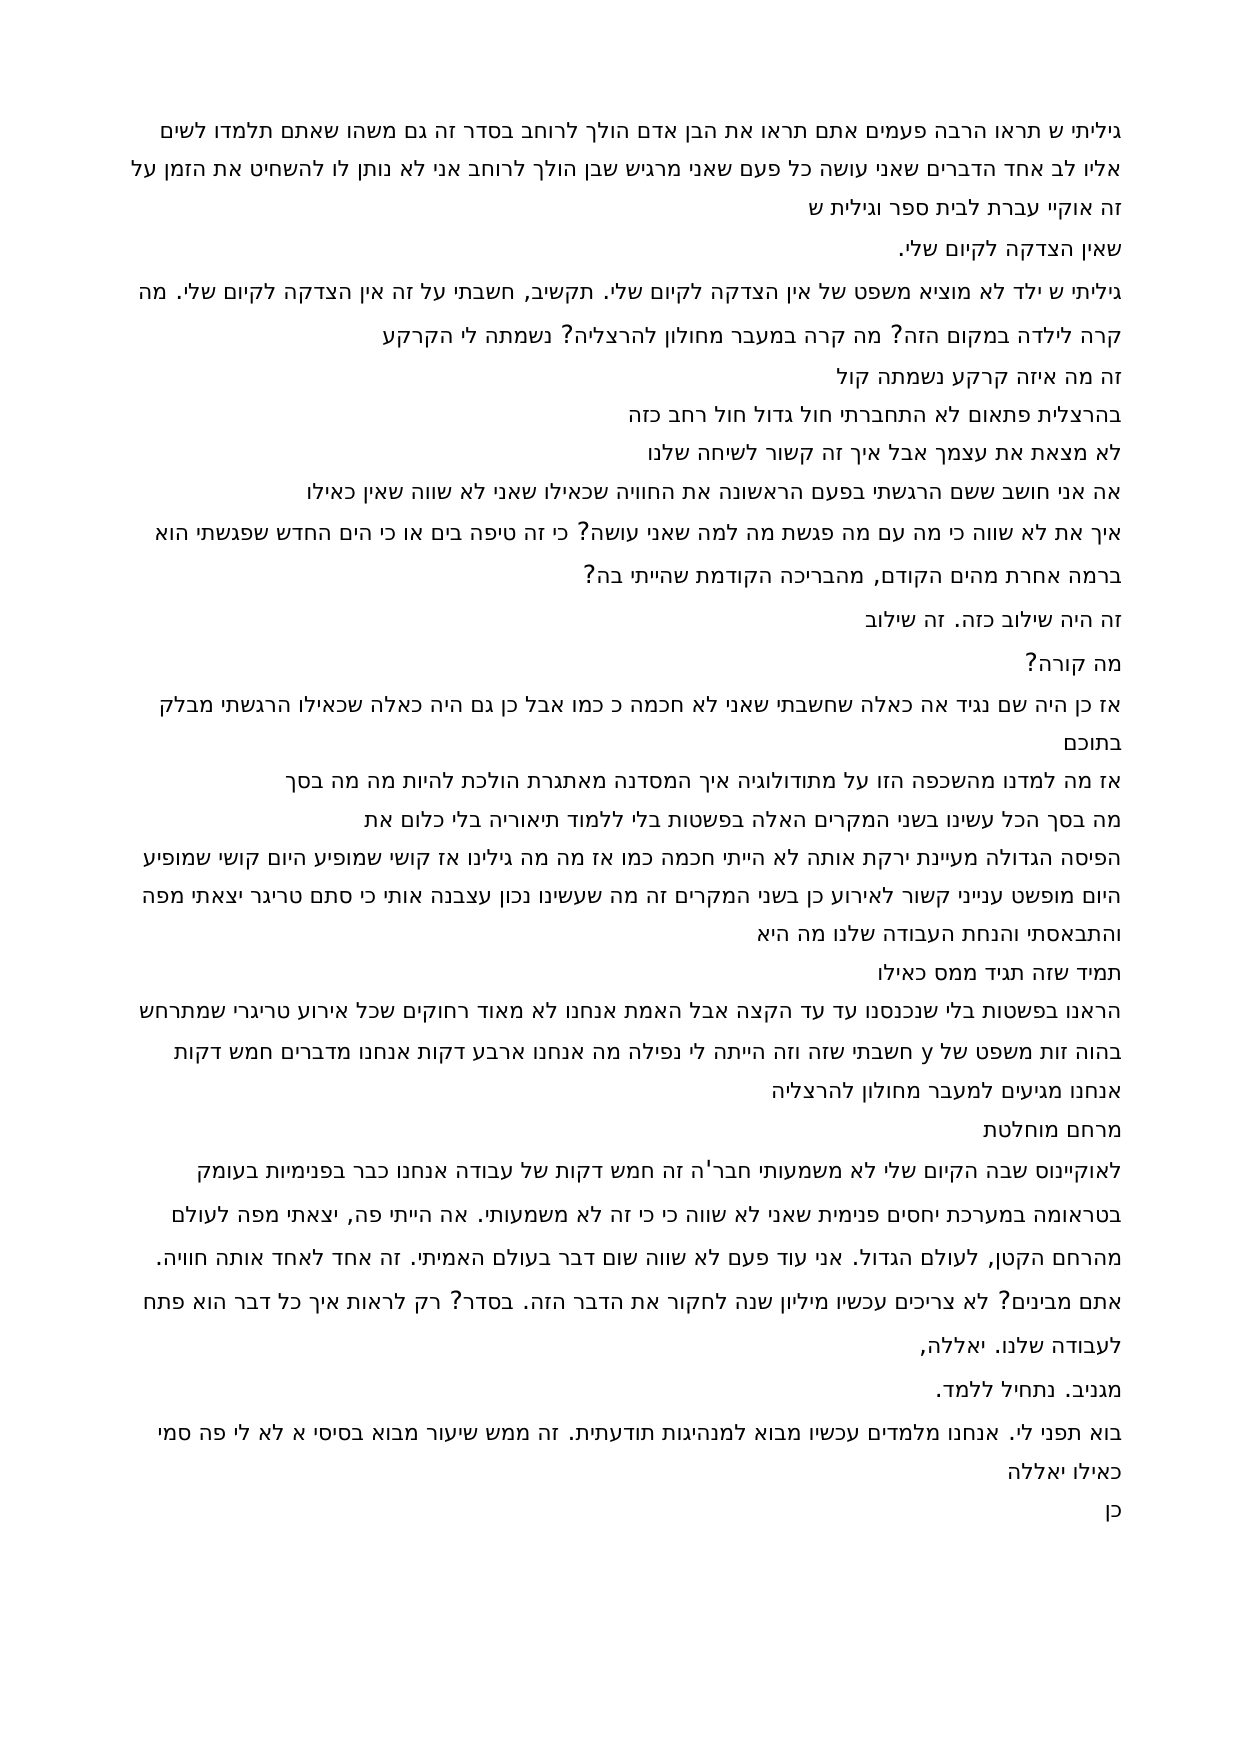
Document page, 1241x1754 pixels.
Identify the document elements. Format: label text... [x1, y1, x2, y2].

text אה אני חושב ששם הרגשתי בפעם הראשונה את החוויה שכאילו שאני לא שווה שאין כאילו [118, 479, 1122, 504]
text מה בסך הכל עשינו בשני המקרים האלה בפשטות בלי ללמוד תיאוריה בלי כלום את [118, 807, 1122, 832]
text מגניב. נתחיל ללמד. [118, 1374, 1122, 1403]
text תמיד שזה תגיד ממס כאילו [118, 959, 1122, 985]
text גיליתי ש ילד לא מוציא משפט של אין הצדקה לקיום שלי. תקשיב, חשבתי על זה אין הצדקה לקיום שלי. מה קרה לילדה במקום הזה? מה קרה במעבר מחולון להרצליה? נשמתה לי הקרקע [118, 277, 1122, 349]
text הראנו בפשטות בלי שנכנסנו עד עד הקצה אבל האמת אנחנו לא מאוד רחוקים שכל אירוע טריגרי שמתרחש בהוה זות משפט של y חשבתי שזה וזה הייתה לי נפילה מה אנחנו ארבע דקות אנחנו מדברים חמש דקות אנחנו מגיעים למעבר מחולון להרצליה [118, 998, 1122, 1104]
text הפיסה הגדולה מעיינת ירקת אותה לא הייתי חכמה כמו אז מה מה גילינו אז קושי שמופיע היום קושי שמופיע היום מופשט ענייני קשור לאירוע כן בשני המקרים זה מה שעשינו נכון עצבנה אותי כי סתם טריגר יצאתי מפה והתבאסתי והנחת העבודה שלנו מה היא [118, 845, 1122, 947]
text אתם מבינים? לא צריכים עכשיו מיליון שנה לחקור את הדבר הזה. בסדר? רק לראות איך כל דבר הוא פתח לעבודה שלנו. יאללה, [118, 1286, 1122, 1359]
text בוא תפני לי. אנחנו מלמדים עכשיו מבוא למנהיגות תודעתית. זה ממש שיעור מבוא בסיסי א לא לי פה סמי כאילו יאללה [118, 1417, 1122, 1485]
text זה היה שילוב כזה. זה שילוב [118, 604, 1122, 634]
text לאוקיינוס שבה הקיום שלי לא משמעותי חבר'ה זה חמש דקות של עבודה אנחנו כבר בפנימיות בעומק בטראומה במערכת יחסים פנימית שאני לא שווה כי כי זה לא משמעותי. אה הייתי פה, יצאתי מפה לעולם מהרחם הקטן, לעולם הגדול. אני עוד פעם לא שווה שום דבר בעולם האמיתי. זה אחד לאחד אותה חוויה. [118, 1155, 1122, 1272]
text מה קורה? [118, 648, 1122, 677]
text מרחם מוחלטת [118, 1117, 1122, 1142]
text בהרצלית פתאום לא התחברתי חול גדול חול רחב כזה [118, 402, 1122, 428]
text לא מצאת את עצמך אבל איך זה קשור לשיחה שלנו [118, 441, 1122, 466]
text זה מה איזה קרקע נשמתה קול [118, 364, 1122, 389]
text כן [118, 1498, 1122, 1523]
text אז כן היה שם נגיד אה כאלה שחשבתי שאני לא חכמה כ כמו אבל כן גם היה כאלה שכאילו הרגשתי מבלק בתוכם [118, 692, 1122, 756]
text איך את לא שווה כי מה עם מה פגשת מה למה שאני עושה? כי זה טיפה בים או כי הים החדש שפגשתי הוא ברמה אחרת מהים הקודם, מהבריכה הקודמת שהייתי בה? [118, 517, 1122, 590]
text שאין הצדקה לקיום שלי. [118, 233, 1122, 262]
text גיליתי ש תראו הרבה פעמים אתם תראו את הבן אדם הולך לרוחב בסדר זה גם משהו שאתם תלמדו לשים אליו לב אחד הדברים שאני עושה כל פעם שאני מרגיש שבן הולך לרוחב אני לא נותן לו להשחיט את הזמן על זה אוקיי עברת לבית ספר וגילית ש [118, 118, 1122, 220]
text אז מה למדנו מהשכפה הזו על מתודולוגיה איך המסדנה מאתגרת הולכת להיות מה מה בסך [118, 768, 1122, 794]
